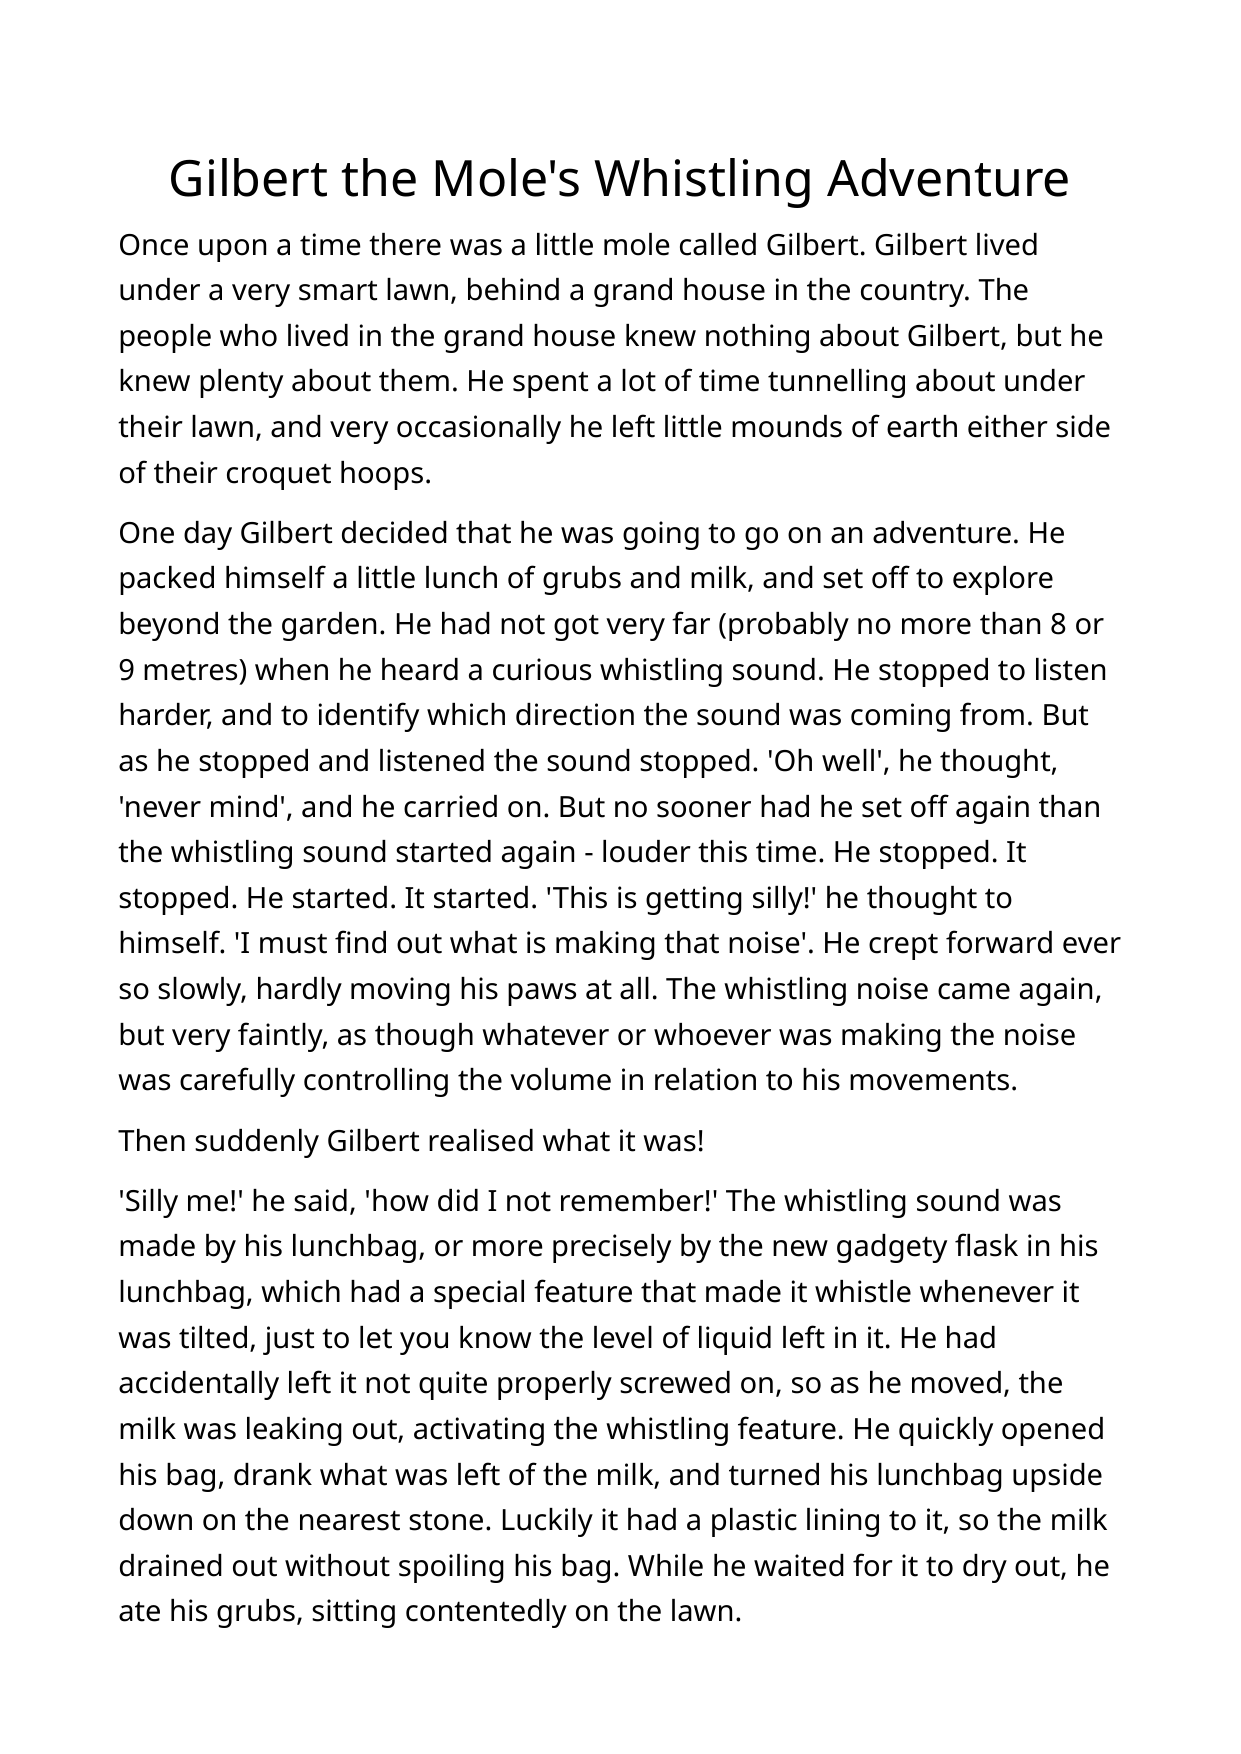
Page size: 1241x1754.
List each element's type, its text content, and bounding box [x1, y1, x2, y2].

subtitle Gilbert the Mole's Whistling Adventure [118, 143, 1122, 211]
text Once upon a time there was a little mole called Gilbert. Gilbert lived under a very smart lawn, behind a grand house in the country. The people who lived in the grand house knew nothing about Gilbert, but he knew plenty about them. He spent a lot of time tunnelling about under their lawn, and very occasionally he left little mounds of earth either side of their croquet hoops. [118, 224, 1122, 492]
text 'Silly me!' he said, 'how did I not remember!' The whistling sound was made by his lunchbag, or more precisely by the new gadgety flask in his lunchbag, which had a special feature that made it whistle whenever it was tilted, just to let you know the level of liquid left in it. He had accidentally left it not quite properly screwed on, so as he moved, the milk was leaking out, activating the whistling feature. He quickly opened his bag, drank what was left of the milk, and turned his lunchbag upside down on the nearest stone. Luckily it had a plastic lining to it, so the milk drained out without spoiling his bag. While he waited for it to dry out, he ate his grubs, sitting contentedly on the lawn. [118, 1180, 1122, 1630]
text Then suddenly Gilbert realised what it was! [118, 1120, 1122, 1159]
text One day Gilbert decided that he was going to go on an adventure. He packed himself a little lunch of grubs and milk, and set off to explore beyond the garden. He had not got very far (probably no more than 8 or 9 metres) when he heard a curious whistling sound. He stopped to listen harder, and to identify which direction the sound was coming from. But as he stopped and listened the sound stopped. 'Oh well', he thought, 'never mind', and he carried on. But no sooner had he set off again than the whistling sound started again - louder this time. He stopped. It stopped. He started. It started. 'This is getting silly!' he thought to himself. 'I must find out what is making that noise'. He crept forward ever so slowly, hardly moving his paws at all. The whistling noise came again, but very faintly, as though whatever or whoever was making the noise was carefully controlling the volume in relation to his movements. [118, 512, 1122, 1099]
